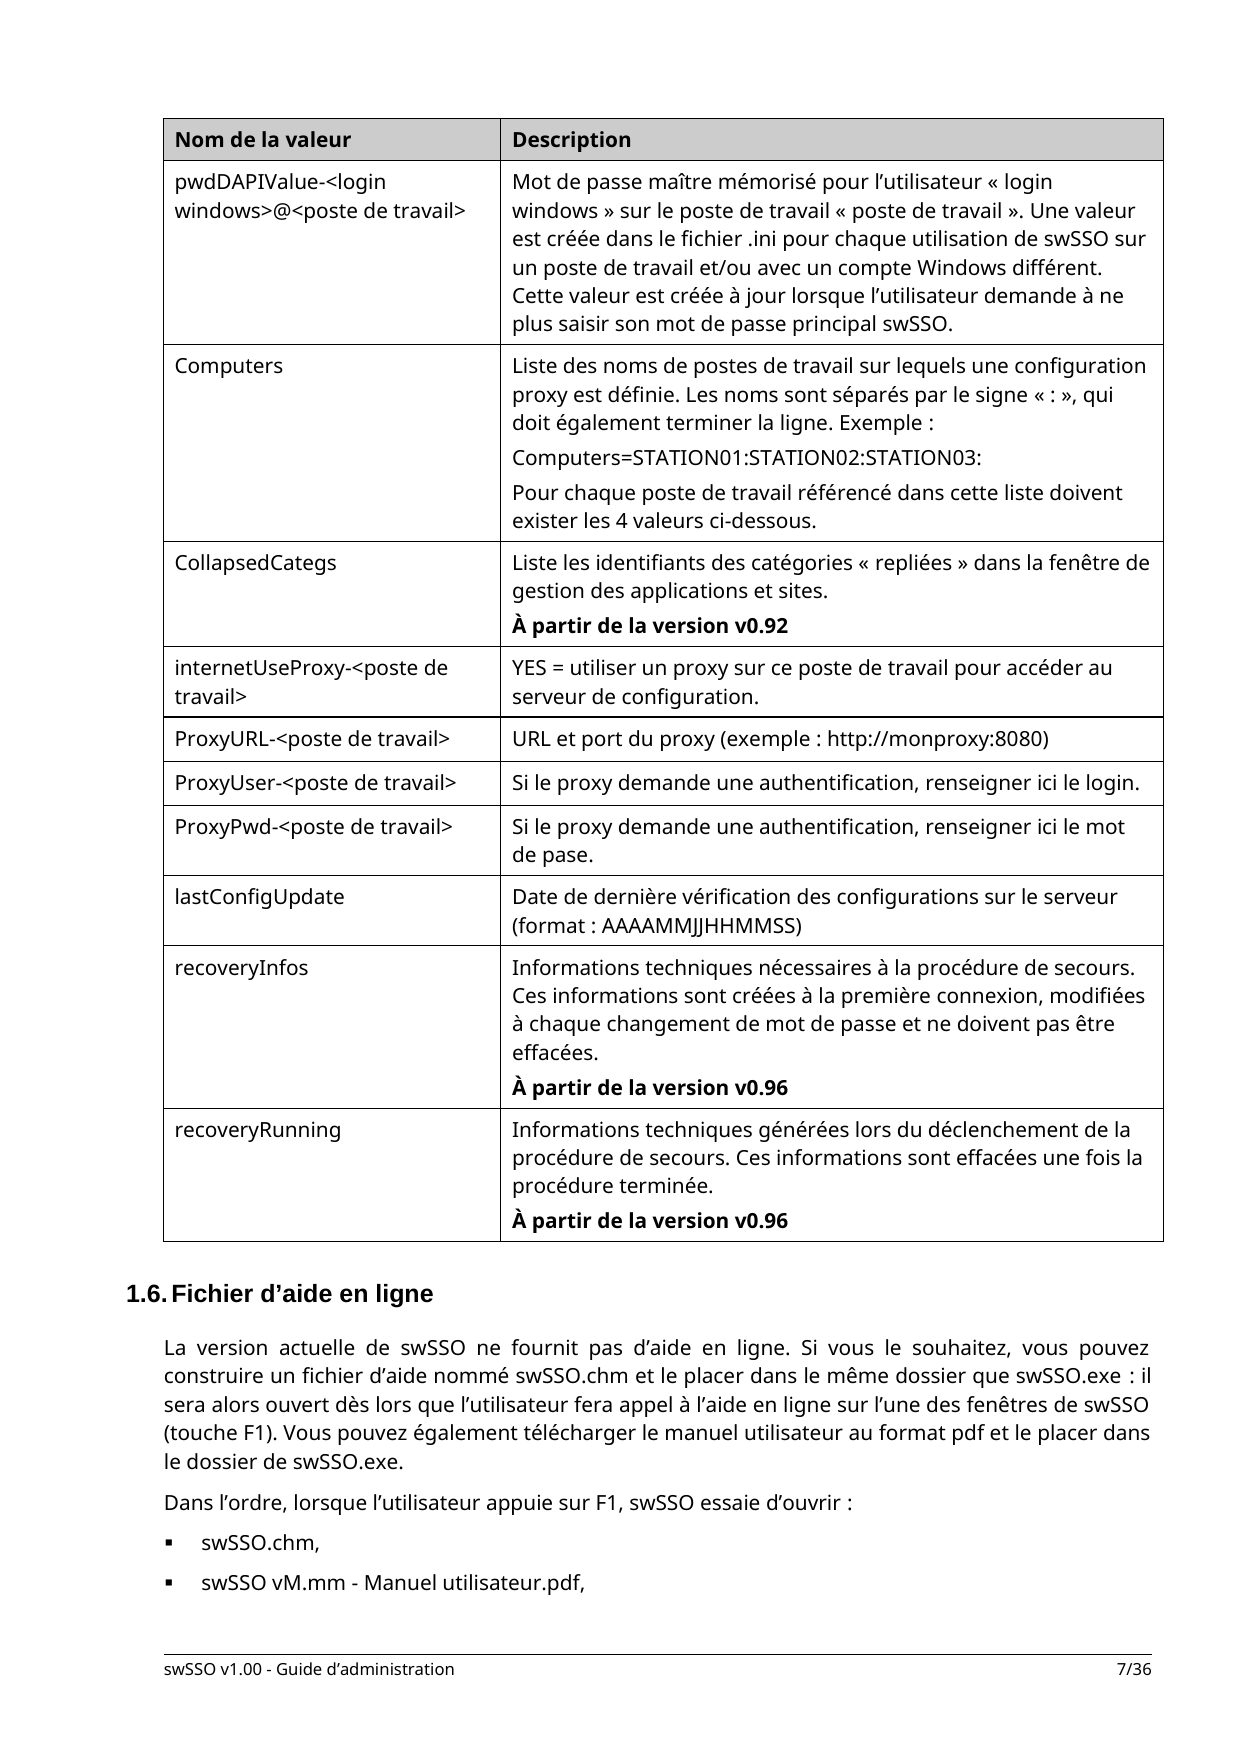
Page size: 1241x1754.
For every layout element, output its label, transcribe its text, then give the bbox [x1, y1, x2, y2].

list swSSO vM.mm - Manuel utilisateur.pdf, [164, 1568, 1152, 1597]
text Dans l’ordre, lorsque l’utilisateur appuie sur F1, swSSO essaie d’ouvrir : [164, 1488, 1152, 1516]
table_cell CollapsedCategs [164, 542, 500, 646]
table_cell ProxyUser-<poste de travail> [164, 762, 500, 804]
table_cell internetUseProxy-<poste de travail> [164, 647, 500, 716]
subtitle Fichier d’aide en ligne [126, 1279, 1152, 1308]
table_cell Date de dernière vérification des configurations sur le serveur (format : AAAAMMJJHHMMSS) [501, 876, 1163, 945]
table_cell Informations techniques générées lors du déclenchement de la procédure de secours. Ces informations sont effacées une fois la procédure terminée. À partir de la version v0.96 [501, 1109, 1163, 1241]
table_header Nom de la valeur [164, 119, 500, 160]
table_cell Si le proxy demande une authentification, renseigner ici le mot de pase. [501, 806, 1163, 875]
table_cell ProxyPwd-<poste de travail> [164, 806, 500, 875]
table_cell Mot de passe maître mémorisé pour l’utilisateur « login windows » sur le poste de travail « poste de travail ». Une valeur est créée dans le fichier .ini pour chaque utilisation de swSSO sur un poste de travail et/ou avec un compte Windows différent. Cette valeur est créée à jour lorsque l’utilisateur demande à ne plus saisir son mot de passe principal swSSO. [501, 161, 1163, 344]
table_cell recoveryInfos [164, 946, 500, 1107]
table_cell ProxyURL-<poste de travail> [164, 718, 500, 761]
table_header Description [501, 119, 1163, 160]
table_cell YES = utiliser un proxy sur ce poste de travail pour accéder au serveur de configuration. [501, 647, 1163, 716]
table_cell Computers [164, 345, 500, 541]
table_cell Liste des noms de postes de travail sur lequels une configuration proxy est définie. Les noms sont séparés par le signe « : », qui doit également terminer la ligne. Exemple : Computers=STATION01:STATION02:STATION03: Pour chaque poste de travail référencé dans cette liste doivent exister les 4 valeurs ci-dessous. [501, 345, 1163, 541]
table_cell pwdDAPIValue-<login windows>@<poste de travail> [164, 161, 500, 344]
text La version actuelle de swSSO ne fournit pas d’aide en ligne. Si vous le souhaitez, vous pouvez construire un fichier d’aide nommé swSSO.chm et le placer dans le même dossier que swSSO.exe : il sera alors ouvert dès lors que l’utilisateur fera appel à l’aide en ligne sur l’une des fenêtres de swSSO (touche F1). Vous pouvez également télécharger le manuel utilisateur au format pdf et le placer dans le dossier de swSSO.exe. [164, 1333, 1152, 1475]
table_cell Si le proxy demande une authentification, renseigner ici le login. [501, 762, 1163, 804]
table_cell lastConfigUpdate [164, 876, 500, 945]
table_cell recoveryRunning [164, 1109, 500, 1241]
list swSSO.chm, [164, 1528, 1152, 1557]
table_cell Informations techniques nécessaires à la procédure de secours. Ces informations sont créées à la première connexion, modifiées à chaque changement de mot de passe et ne doivent pas être effacées. À partir de la version v0.96 [501, 946, 1163, 1107]
table_cell Liste les identifiants des catégories « repliées » dans la fenêtre de gestion des applications et sites. À partir de la version v0.92 [501, 542, 1163, 646]
table_cell URL et port du proxy (exemple : http://monproxy:8080) [501, 718, 1163, 761]
